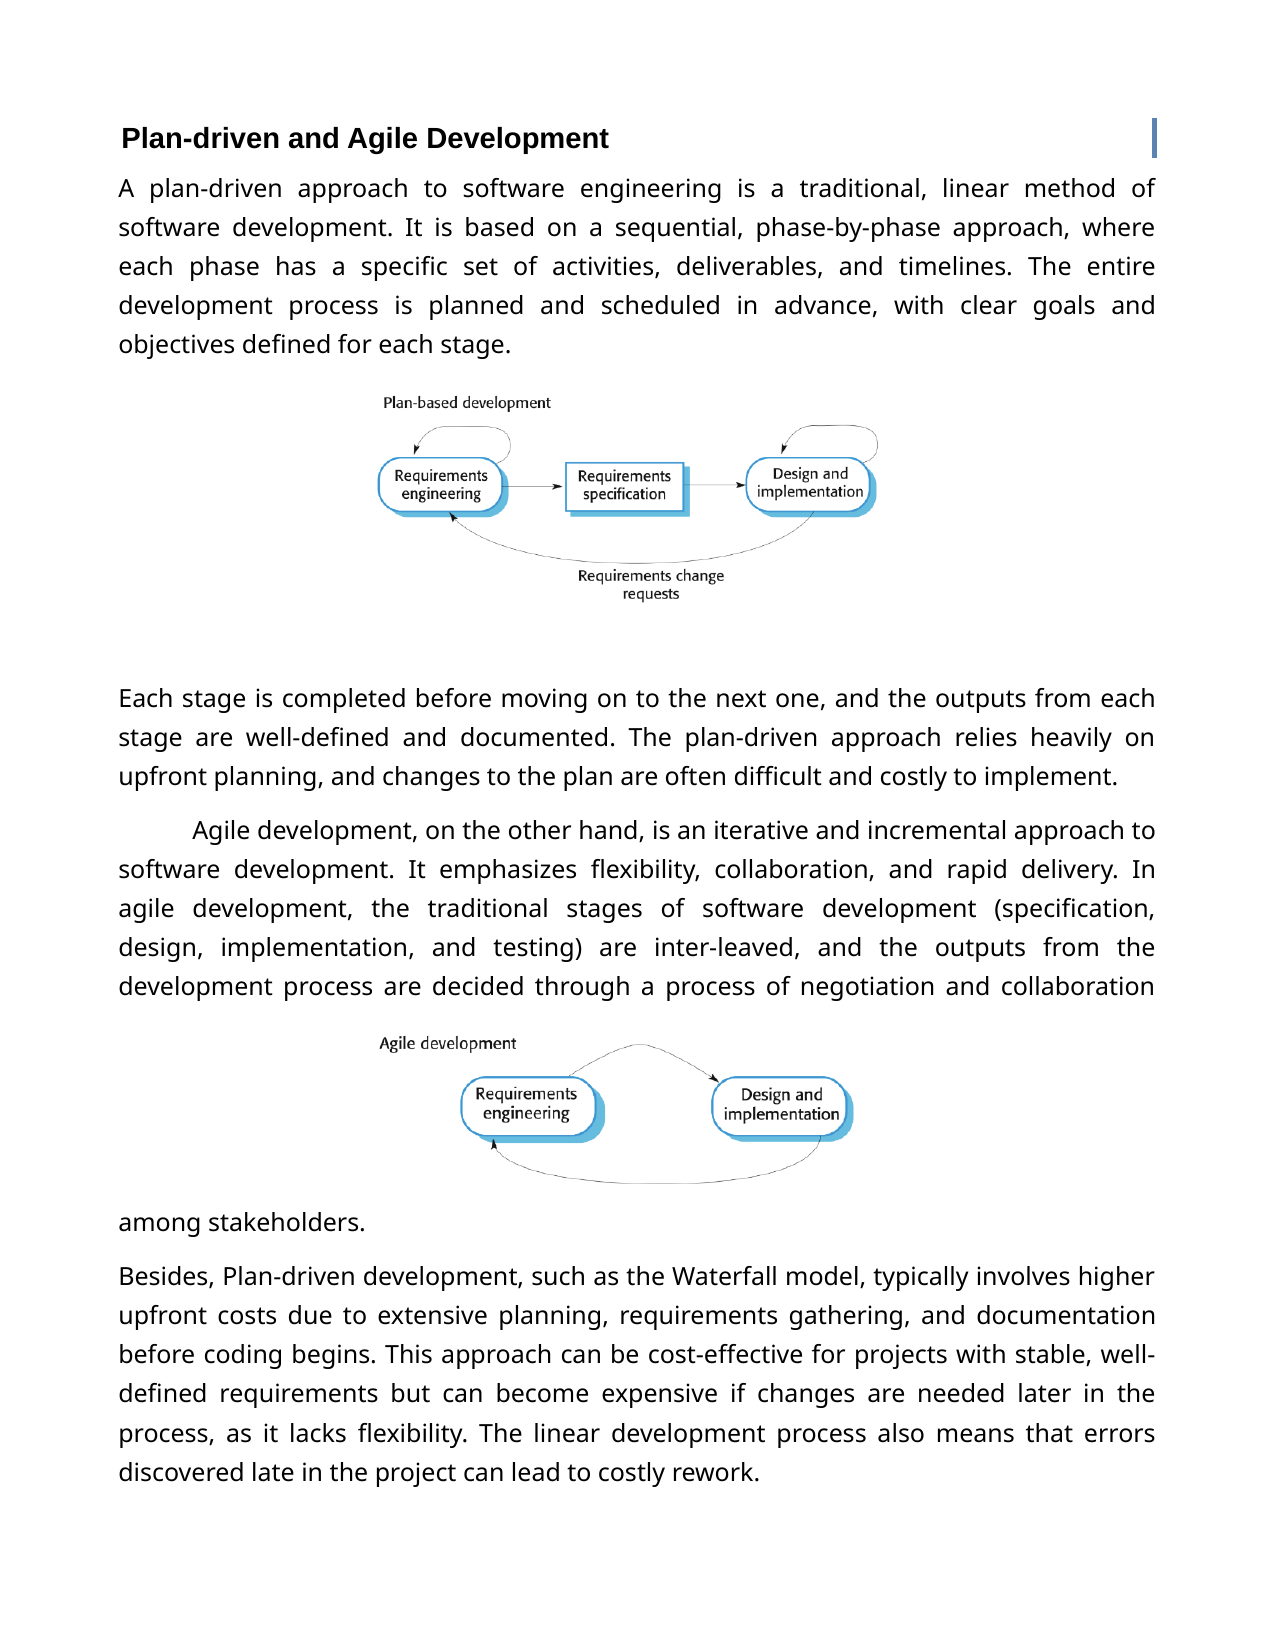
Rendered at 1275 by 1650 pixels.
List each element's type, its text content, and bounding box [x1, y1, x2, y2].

text Agile development, on the other hand, is an iterative and incremental approach to software development. It emphasizes flexibility, collaboration, and rapid delivery. In agile development, the traditional stages of software development (specification, design, implementation, and testing) are inter-leaved, and the outputs from the development process are decided through a process of negotiation and collaboration among stakeholders. [118, 812, 1157, 1239]
text A plan-driven approach to software engineering is a traditional, linear method of software development. It is based on a sequential, phase-by-phase approach, where each phase has a specific set of activities, deliverables, and timelines. The entire development process is planned and scheduled in advance, with clear goals and objectives defined for each stage. [118, 170, 1157, 361]
subtitle Plan-driven and Agile Development [118, 118, 1152, 158]
text Each stage is completed before moving on to the next one, and the outputs from each stage are well-defined and documented. The plan-driven approach relies heavily on upfront planning, and changes to the plan are often difficult and costly to implement. [118, 680, 1157, 793]
text Besides, Plan-driven development, such as the Waterfall model, typically involves higher upfront costs due to extensive planning, requirements gathering, and documentation before coding begins. This approach can be cost-effective for projects with stable, well-defined requirements but can become expensive if changes are needed later in the process, as it lacks flexibility. The linear development process also means that errors discovered late in the project can lead to costly rework. [118, 1259, 1157, 1488]
picture [351, 380, 924, 622]
picture [341, 1018, 934, 1205]
